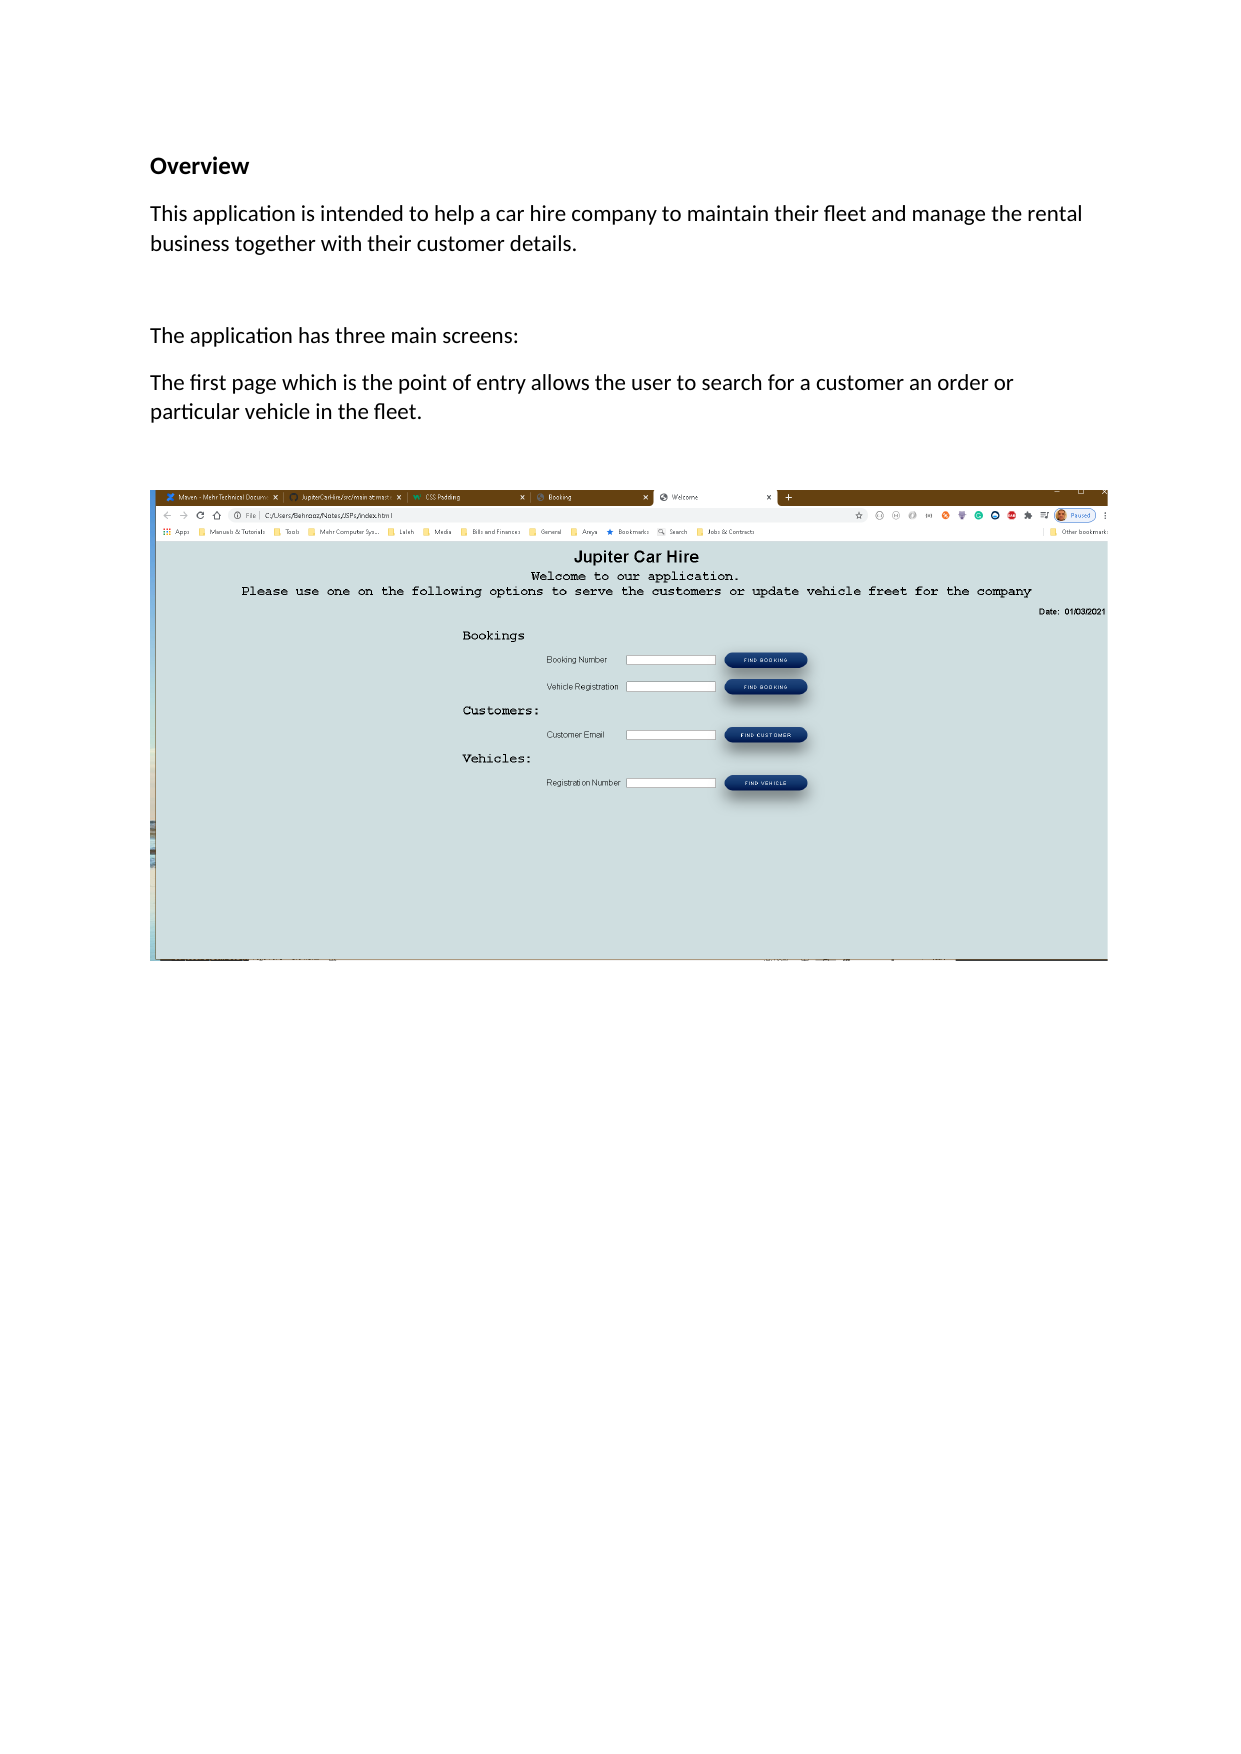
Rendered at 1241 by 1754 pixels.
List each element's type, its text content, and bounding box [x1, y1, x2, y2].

text This application is intended to help a car hire company to maintain their fleet and manage the rental business together with their customer details. [150, 199, 1090, 257]
text Overview [150, 150, 1090, 181]
text The application has three main screens: [150, 321, 1090, 349]
text The first page which is the point of entry allows the user to search for a customer an order or particular vehicle in the fleet. [150, 368, 1090, 425]
